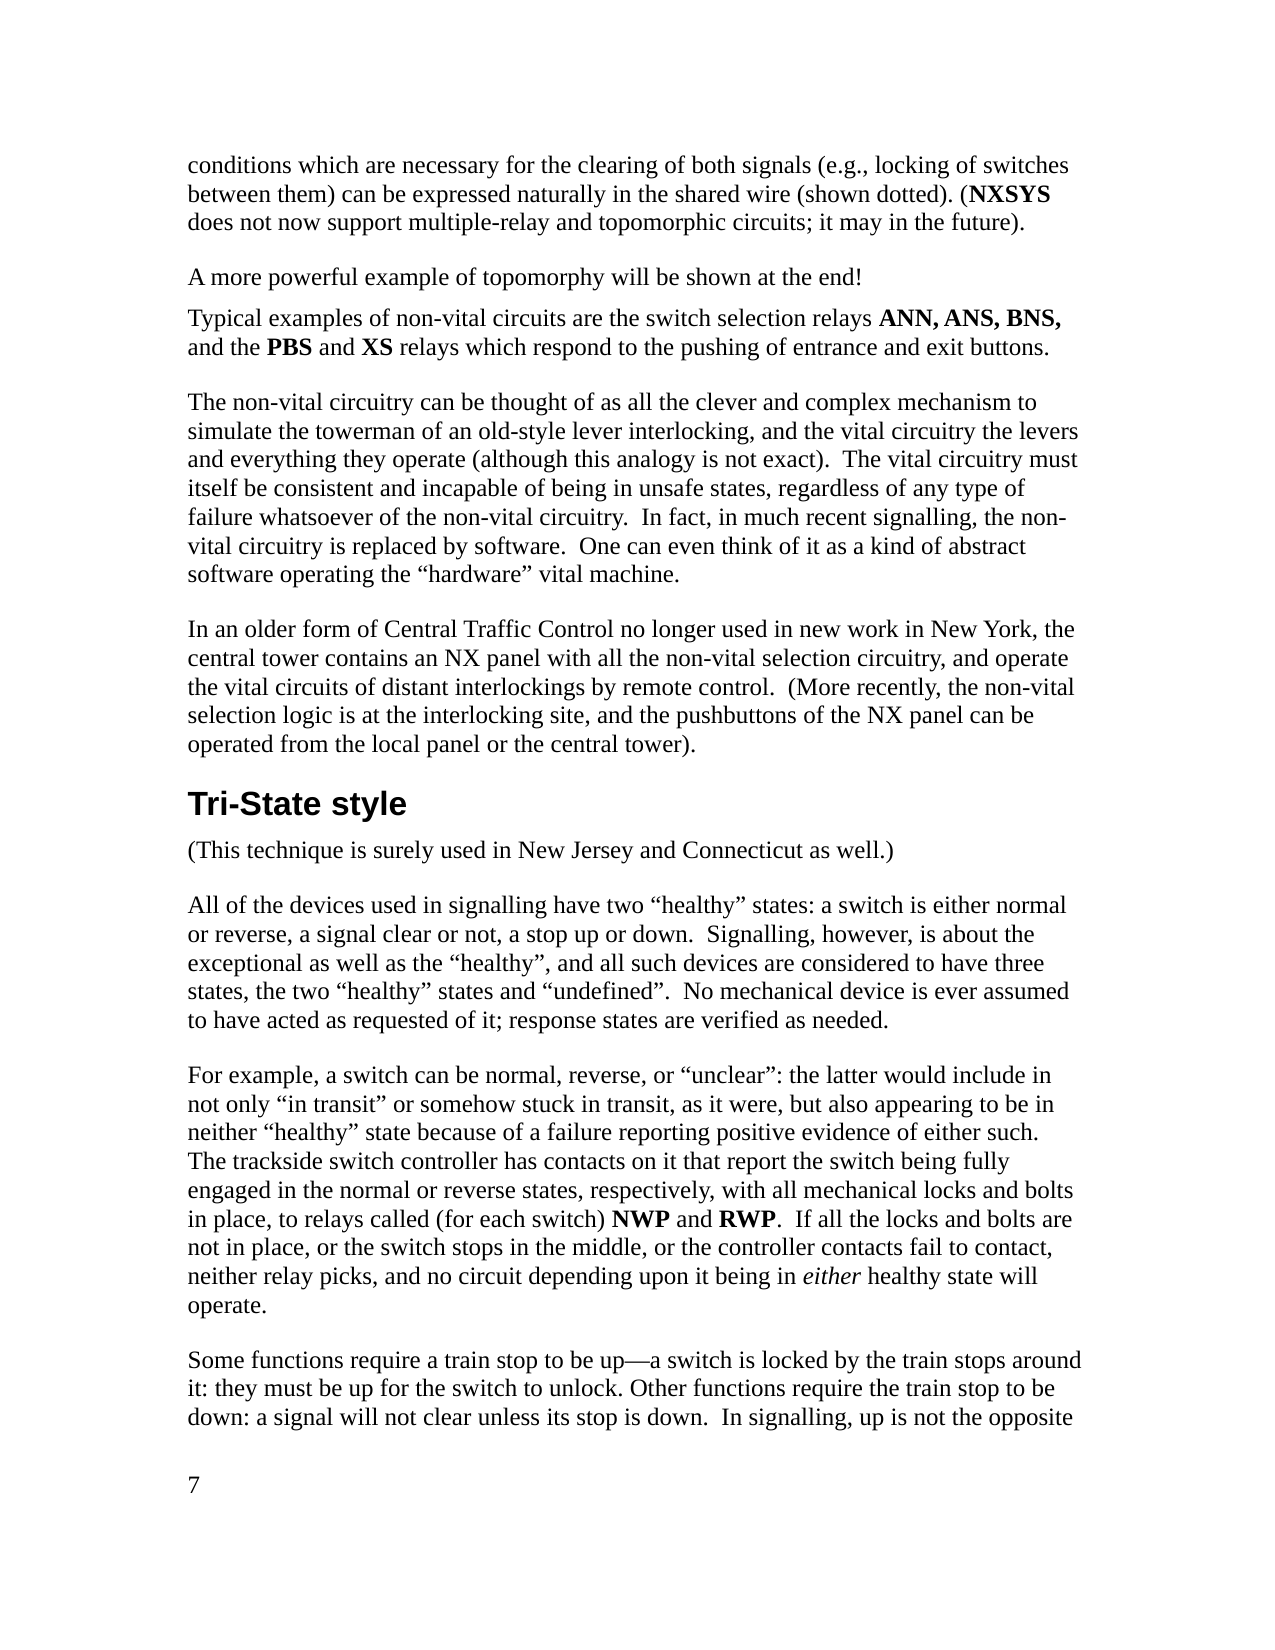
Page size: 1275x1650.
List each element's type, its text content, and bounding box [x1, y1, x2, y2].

text In an older form of Central Traffic Control no longer used in new work in New York, the central tower contains an NX panel with all the non-vital selection circuitry, and operate the vital circuits of distant interlockings by remote control. (More recently, the non-vital selection logic is at the interlocking site, and the pushbuttons of the NX panel can be operated from the local panel or the central tower). [187, 614, 1087, 758]
subtitle Tri-State style [187, 784, 1087, 823]
text For example, a switch can be normal, reverse, or “unclear”: the latter would include in not only “in transit” or somehow stuck in transit, as it were, but also appearing to be in neither “healthy” state because of a failure reporting positive evidence of either such. The trackside switch controller has contacts on it that report the switch being fully engaged in the normal or reverse states, respectively, with all mechanical locks and bolts in place, to relays called (for each switch) NWP and RWP. If all the locks and bolts are not in place, or the switch stops in the middle, or the controller contacts fail to contact, neither relay picks, and no circuit depending upon it being in either healthy state will operate. [187, 1060, 1087, 1319]
text All of the devices used in signalling have two “healthy” states: a switch is either normal or reverse, a signal clear or not, a stop up or down. Signalling, however, is about the exceptional as well as the “healthy”, and all such devices are considered to have three states, the two “healthy” states and “undefined”. No mechanical device is ever assumed to have acted as requested of it; response states are verified as needed. [187, 890, 1087, 1034]
text The non-vital circuitry can be thought of as all the clever and complex mechanism to simulate the towerman of an old-style lever interlocking, and the vital circuitry the levers and everything they operate (although this analogy is not exact). The vital circuitry must itself be consistent and incapable of being in unsafe states, regardless of any type of failure whatsoever of the non-vital circuitry. In fact, in much recent signalling, the non-vital circuitry is replaced by software. One can even think of it as a kind of abstract software operating the “hardware” vital machine. [187, 387, 1087, 588]
text conditions which are necessary for the clearing of both signals (e.g., locking of switches between them) can be expressed naturally in the shared wire (shown dotted). (NXSYS does not now support multiple-relay and topomorphic circuits; it may in the future). [187, 150, 1087, 236]
text Some functions require a train stop to be up—a switch is locked by the train stops around it: they must be up for the switch to unlock. Other functions require the train stop to be down: a signal will not clear unless its stop is down. In signalling, up is not the opposite [187, 1345, 1087, 1431]
text Typical examples of non-vital circuits are the switch selection relays ANN, ANS, BNS, and the PBS and XS relays which respond to the pushing of entrance and exit buttons. [187, 303, 1087, 361]
text A more powerful example of topomorphy will be shown at the end! [187, 262, 1087, 291]
text (This technique is surely used in New Jersey and Connecticut as well.) [187, 835, 1087, 864]
